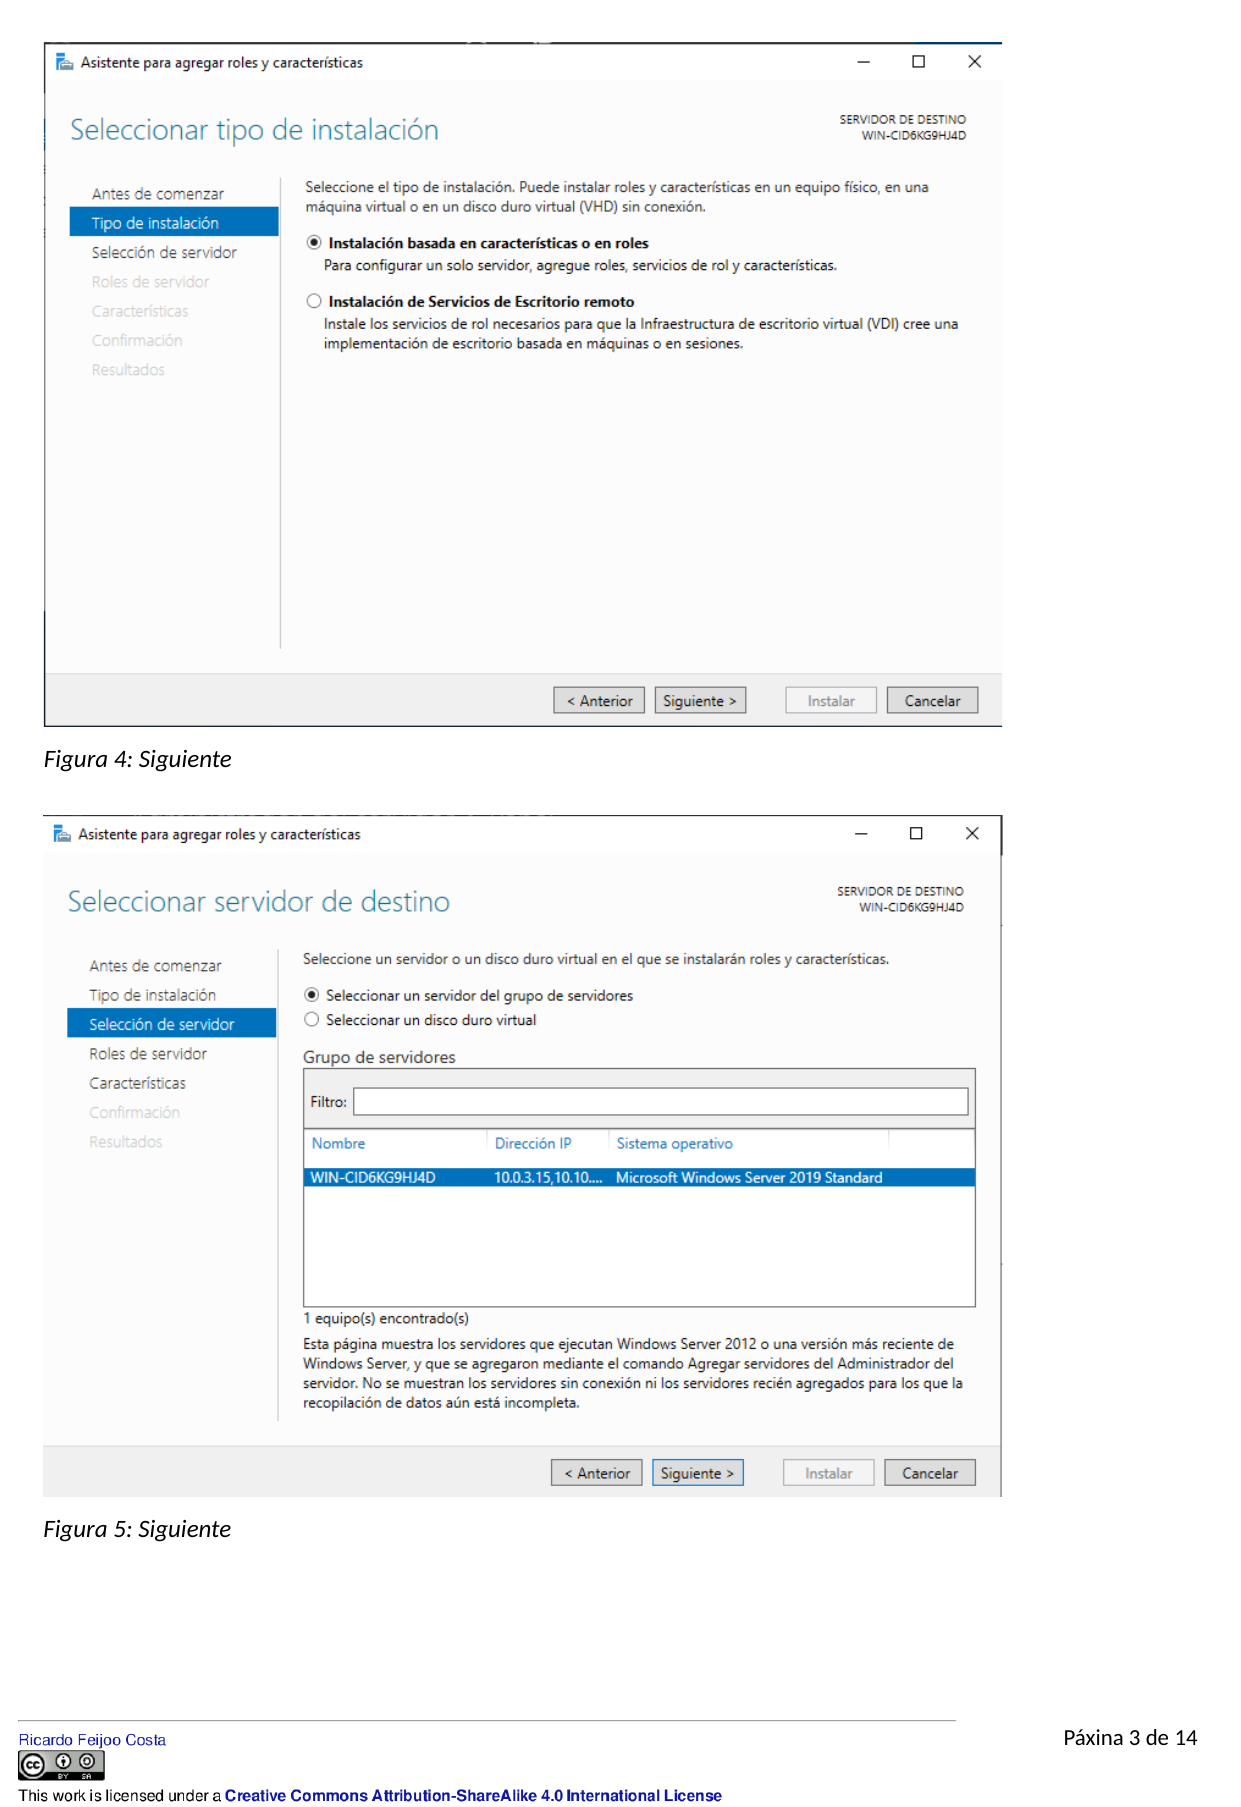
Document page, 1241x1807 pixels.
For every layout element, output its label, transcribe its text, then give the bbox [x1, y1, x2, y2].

text Figura 4: Siguiente [44, 727, 1002, 774]
picture [43, 42, 1003, 727]
picture [8, 1715, 957, 1806]
picture [43, 815, 1003, 1497]
text Figura 5: Siguiente [43, 1497, 1003, 1544]
